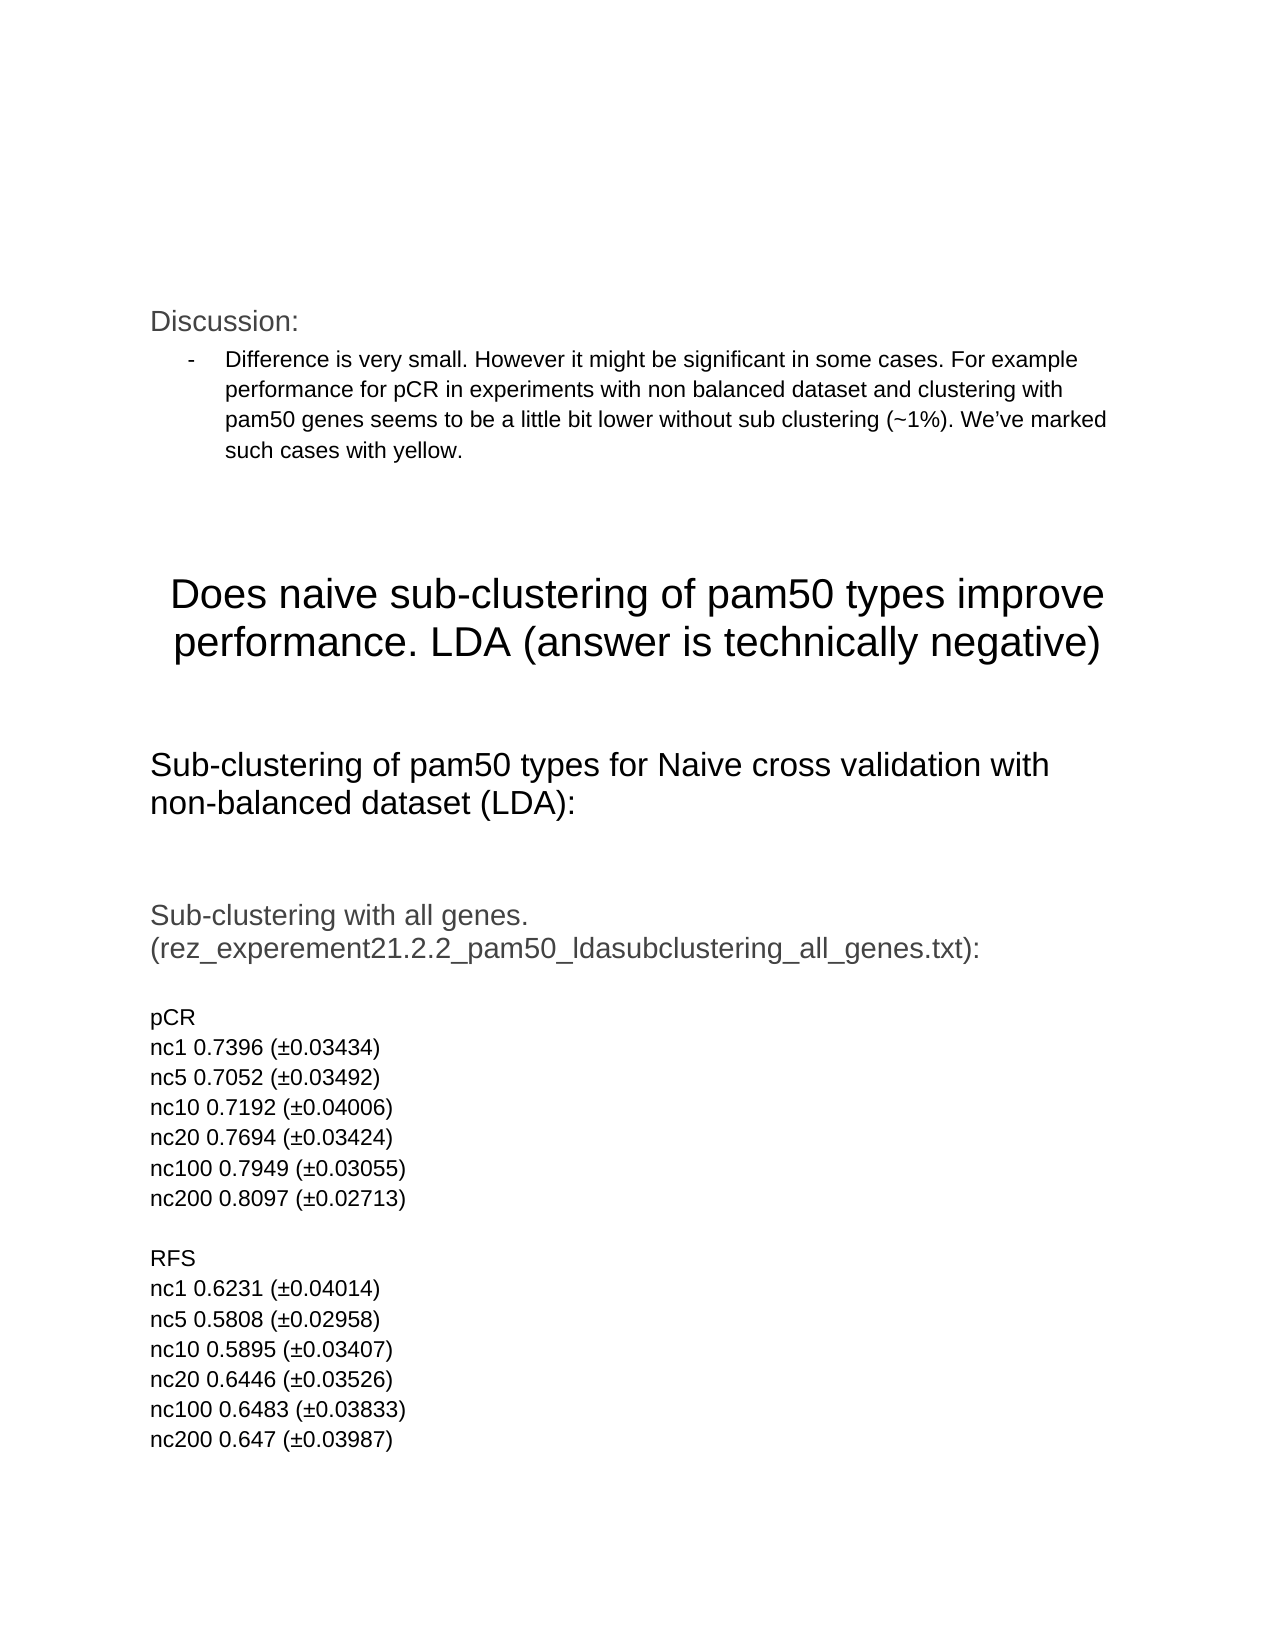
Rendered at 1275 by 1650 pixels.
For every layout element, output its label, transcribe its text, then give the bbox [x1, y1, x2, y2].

text nc200 0.8097 (±0.02713) [150, 1185, 1125, 1211]
subtitle Sub-clustering of pam50 types for Naive cross validation with non-balanced dataset (LDA): [150, 745, 1125, 822]
subtitle Sub-clustering with all genes. (rez_experement21.2.2_pam50_ldasubclustering_all_genes.txt): [150, 898, 1125, 965]
text nc10 0.7192 (±0.04006) [150, 1094, 1125, 1121]
subtitle Discussion: [150, 304, 1125, 338]
text nc100 0.6483 (±0.03833) [150, 1396, 1125, 1423]
text nc1 0.7396 (±0.03434) [150, 1034, 1125, 1060]
text nc20 0.6446 (±0.03526) [150, 1366, 1125, 1392]
text nc10 0.5895 (±0.03407) [150, 1336, 1125, 1362]
list Difference is very small. However it might be significant in some cases. For example performance for pCR in experiments with non balanced dataset and clustering with pam50 genes seems to be a little bit lower without sub clustering (~1%). We’ve marked such cases with yellow. [187, 346, 1125, 463]
text nc5 0.5808 (±0.02958) [150, 1306, 1125, 1332]
text RFS [150, 1245, 1125, 1272]
text nc1 0.6231 (±0.04014) [150, 1275, 1125, 1302]
text nc100 0.7949 (±0.03055) [150, 1154, 1125, 1181]
text nc20 0.7694 (±0.03424) [150, 1124, 1125, 1151]
text nc5 0.7052 (±0.03492) [150, 1064, 1125, 1090]
subtitle Does naive sub-clustering of pam50 types improve performance. LDA (answer is technically negative) [150, 569, 1125, 665]
text pCR [150, 1003, 1125, 1030]
text nc200 0.647 (±0.03987) [150, 1426, 1125, 1453]
